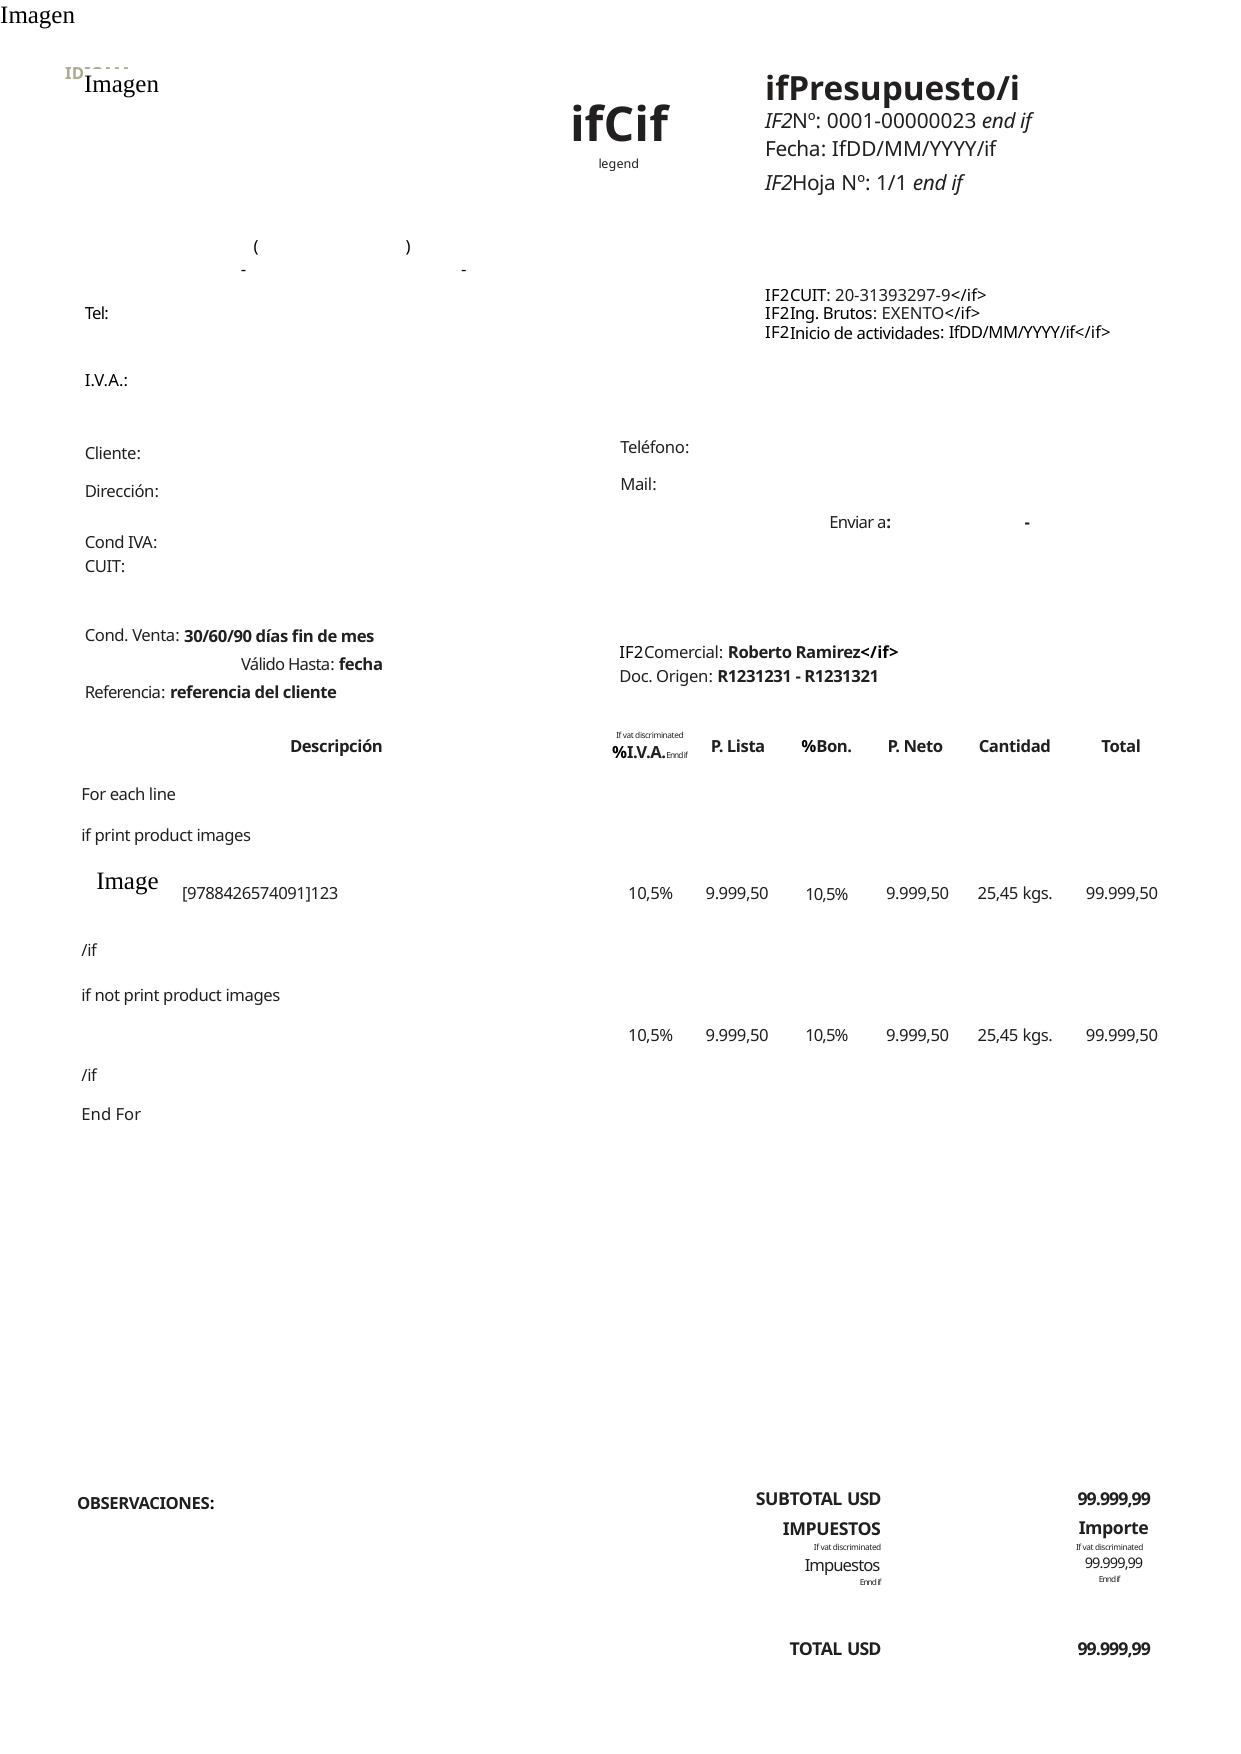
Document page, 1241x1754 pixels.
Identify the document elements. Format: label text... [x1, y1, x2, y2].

table_cell [783, 973, 870, 1017]
table_cell [783, 1053, 870, 1097]
table_cell [610, 818, 691, 858]
table_header [1066, 777, 1178, 817]
table_header [965, 777, 1066, 817]
table_cell [1066, 1097, 1178, 1138]
table_cell 9.999,50 [870, 1017, 964, 1053]
table_cell 9.999,50 [691, 858, 783, 928]
table_cell [870, 1097, 964, 1138]
table_cell /if [62, 928, 610, 973]
table_cell End For [62, 1097, 610, 1138]
table_cell [965, 973, 1066, 1017]
table_cell [610, 1097, 691, 1138]
table_cell 10,5% [783, 1017, 870, 1053]
table_cell 10,5% [610, 1017, 691, 1053]
table_header [610, 777, 691, 817]
table_cell [691, 1053, 783, 1097]
table_cell if not print product images [62, 973, 610, 1017]
table_header [783, 777, 870, 817]
table_cell [691, 928, 783, 973]
table_cell [9788426574091]123 [176, 858, 610, 928]
table_cell [965, 1053, 1066, 1097]
table_cell [1066, 928, 1178, 973]
table_cell [783, 1097, 870, 1138]
table_cell [1066, 818, 1178, 858]
table_cell [965, 818, 1066, 858]
table_cell 99.999,50 [1066, 1017, 1178, 1053]
table_cell 25,45 kgs. [965, 1017, 1066, 1053]
table_cell [870, 973, 964, 1017]
table_cell if print product images [62, 818, 610, 858]
table_cell /if [62, 1053, 610, 1097]
table_cell [691, 1097, 783, 1138]
table_cell [610, 928, 691, 973]
table_cell [691, 818, 783, 858]
table_cell [870, 928, 964, 973]
table_cell 25,45 kgs. [965, 858, 1066, 928]
table_cell 99.999,50 [1066, 858, 1178, 928]
table_cell [870, 818, 964, 858]
table_cell [610, 973, 691, 1017]
table_cell [691, 973, 783, 1017]
table_cell 10,5% [610, 858, 691, 928]
table_cell [870, 1053, 964, 1097]
table_cell 9.999,50 [870, 858, 964, 928]
table_cell [965, 1097, 1066, 1138]
table_cell [783, 928, 870, 973]
table_cell [1066, 973, 1178, 1017]
table_cell [1066, 1053, 1178, 1097]
table_cell <line.name> [62, 1017, 610, 1053]
table_cell 10,5% [783, 858, 870, 928]
table_cell [965, 928, 1066, 973]
table_cell [783, 818, 870, 858]
table_header [870, 777, 964, 817]
table_header For each line [62, 777, 610, 817]
table_header [691, 777, 783, 817]
table_cell [62, 858, 176, 928]
table_cell 9.999,50 [691, 1017, 783, 1053]
table_cell [610, 1053, 691, 1097]
